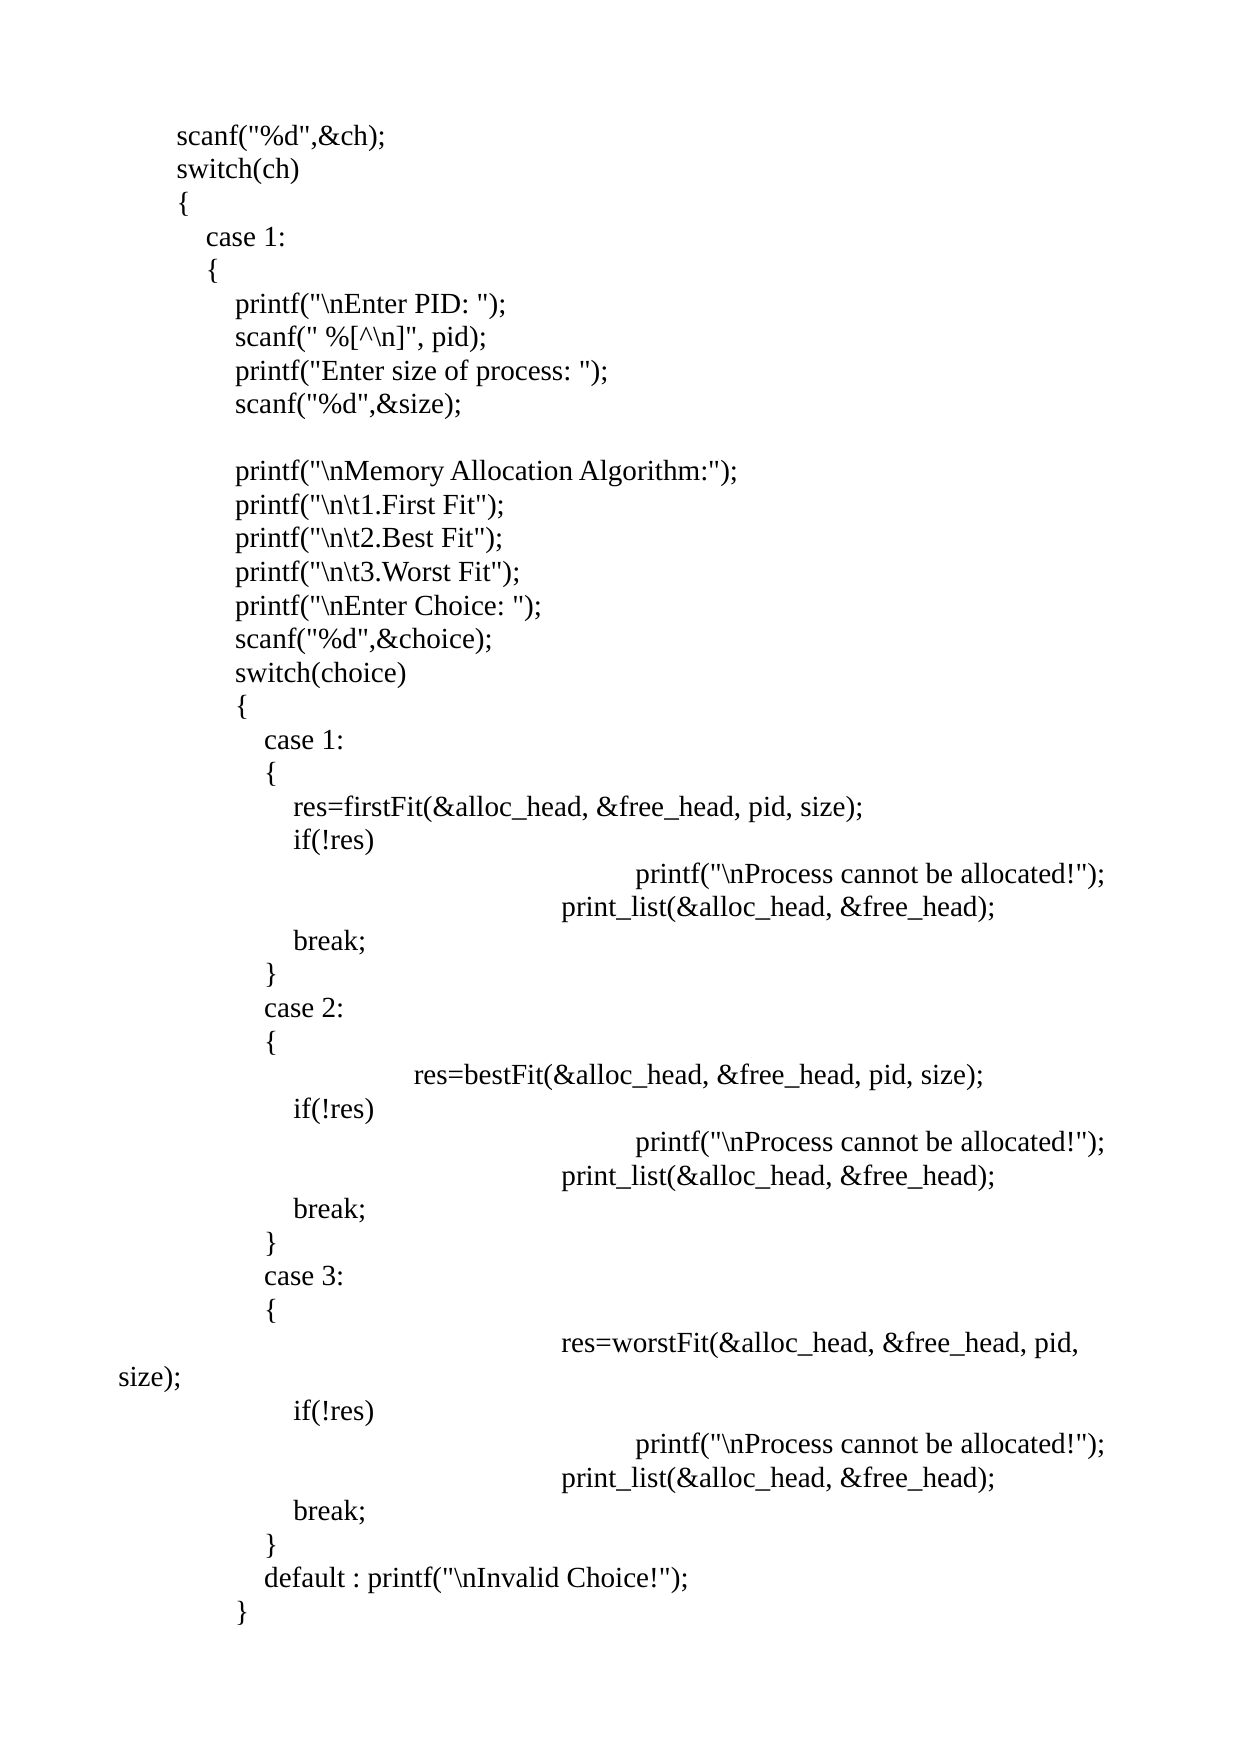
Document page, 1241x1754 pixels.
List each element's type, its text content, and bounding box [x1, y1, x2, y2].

text case 2: [118, 990, 1122, 1024]
text { [118, 755, 1122, 789]
text printf("\n\t2.Best Fit"); [118, 521, 1122, 554]
text printf("\nEnter Choice: "); [118, 588, 1122, 621]
text case 3: [118, 1258, 1122, 1292]
text scanf(" %[^\n]", pid); [118, 319, 1122, 353]
text { [118, 1024, 1122, 1057]
text } [118, 1527, 1122, 1560]
text case 1: [118, 219, 1122, 252]
text break; [118, 1493, 1122, 1527]
text if(!res) [118, 1393, 1122, 1426]
text scanf("%d",&choice); [118, 621, 1122, 655]
text scanf("%d",&size); [118, 386, 1122, 420]
text scanf("%d",&ch); [118, 118, 1122, 152]
text printf("\n\t3.Worst Fit"); [118, 554, 1122, 588]
text } [118, 1225, 1122, 1258]
text case 1: [118, 722, 1122, 755]
text printf("\nEnter PID: "); [118, 286, 1122, 319]
text break; [118, 923, 1122, 957]
text { [118, 252, 1122, 286]
text { [118, 1292, 1122, 1326]
text default : printf("\nInvalid Choice!"); [118, 1560, 1122, 1594]
text print_list(&alloc_head, &free_head); [118, 1158, 1122, 1191]
text switch(choice) [118, 655, 1122, 688]
text break; [118, 1191, 1122, 1225]
text if(!res) [118, 1091, 1122, 1124]
text } [118, 1594, 1122, 1627]
text if(!res) [118, 822, 1122, 856]
text print_list(&alloc_head, &free_head); [118, 889, 1122, 923]
text res=firstFit(&alloc_head, &free_head, pid, size); [118, 789, 1122, 822]
text res=bestFit(&alloc_head, &free_head, pid, size); [118, 1057, 1122, 1091]
text printf("\nProcess cannot be allocated!"); [118, 1124, 1122, 1158]
text printf("Enter size of process: "); [118, 353, 1122, 386]
text printf("\nMemory Allocation Algorithm:"); [118, 453, 1122, 487]
text print_list(&alloc_head, &free_head); [118, 1460, 1122, 1493]
text res=worstFit(&alloc_head, &free_head, pid, size); [118, 1326, 1122, 1393]
text { [118, 688, 1122, 722]
text { [118, 185, 1122, 219]
text } [118, 957, 1122, 990]
text switch(ch) [118, 152, 1122, 185]
text printf("\nProcess cannot be allocated!"); [118, 856, 1122, 889]
text printf("\nProcess cannot be allocated!"); [118, 1426, 1122, 1460]
text printf("\n\t1.First Fit"); [118, 487, 1122, 521]
